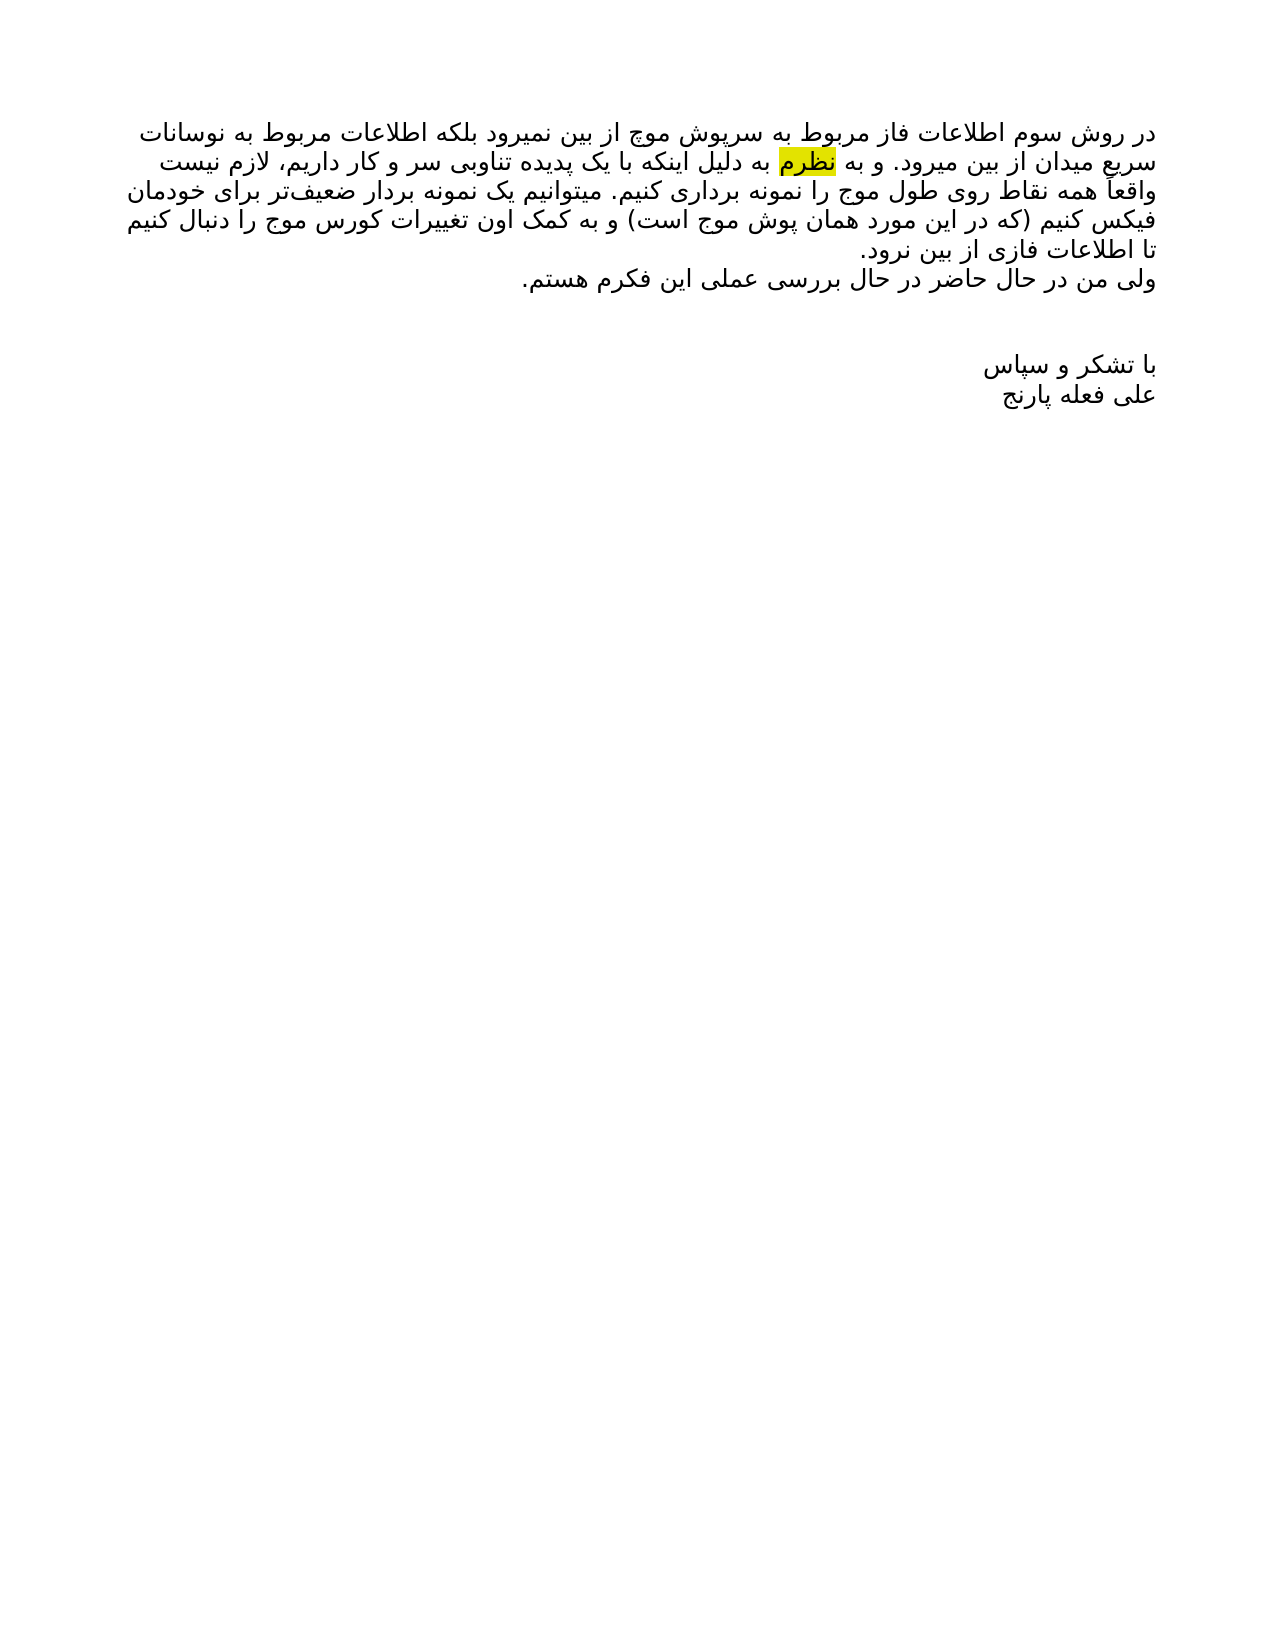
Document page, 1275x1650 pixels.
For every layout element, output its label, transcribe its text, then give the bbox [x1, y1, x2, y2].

text علی فعله پارنج [118, 380, 1157, 409]
text ولی من در حال حاضر در حال بررسی عملی این فکرم هستم. [118, 264, 1157, 293]
text با تشکر و سپاس [118, 351, 1157, 380]
text در روش سوم اطلاعات فاز مربوط به سرپوش موچ از بین نمیرود بلکه اطلاعات مربوط به نوسانات سریع میدان از بین میرود. و به نظرم به دلیل اینکه با یک پدیده تناوبی سر و کار داریم، لازم نیست واقعاً همه نقاط روی طول موج را نمونه برداری کنیم. میتوانیم یک نمونه بردار ضعیف‌تر برای خودمان فیکس کنیم (که در این مورد همان پوش موج است) و به کمک اون تغییرات کورس موج را دنبال کنیم تا اطلاعات فازی از بین نرود. [118, 118, 1157, 264]
